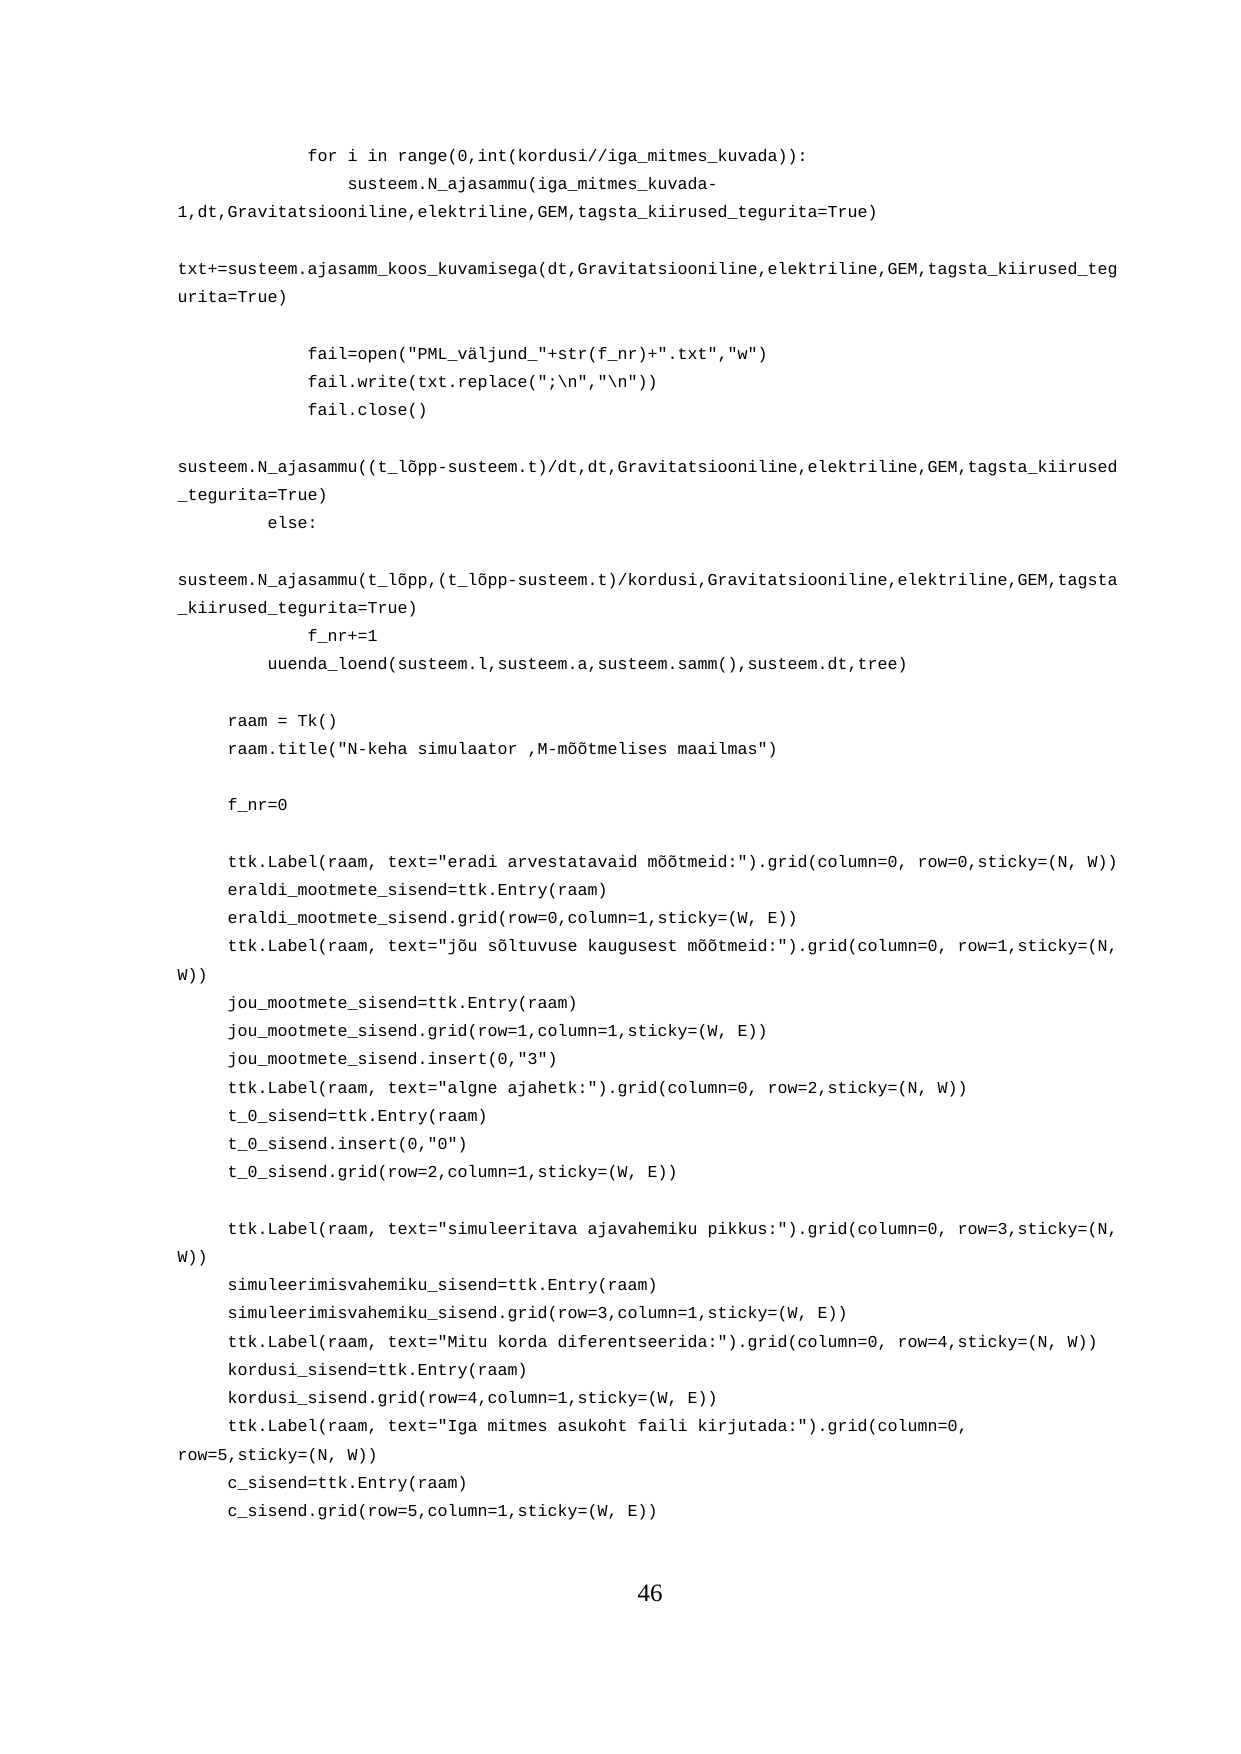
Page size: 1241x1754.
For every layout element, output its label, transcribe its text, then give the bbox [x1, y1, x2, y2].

text ttk.Label(raam, text="simuleeritava ajavahemiku pikkus:").grid(column=0, row=3,sticky=(N, W)) [177, 1220, 1122, 1267]
text fail.write(txt.replace(";\n","\n")) [177, 373, 1122, 392]
text ttk.Label(raam, text="eradi arvestatavaid mõõtmeid:").grid(column=0, row=0,sticky=(N, W)) [177, 853, 1122, 872]
text for i in range(0,int(kordusi//iga_mitmes_kuvada)): [177, 148, 1122, 166]
text jou_mootmete_sisend=ttk.Entry(raam) [177, 994, 1122, 1013]
text fail=open("PML_väljund_"+str(f_nr)+".txt","w") [177, 345, 1122, 364]
text c_sisend=ttk.Entry(raam) [177, 1474, 1122, 1493]
text susteem.N_ajasammu(iga_mitmes_kuvada-1,dt,Gravitatsiooniline,elektriline,GEM,tagsta_kiirused_tegurita=True) [177, 176, 1122, 223]
text fail.close() [177, 402, 1122, 421]
text ttk.Label(raam, text="algne ajahetk:").grid(column=0, row=2,sticky=(N, W)) [177, 1079, 1122, 1098]
text else: [177, 514, 1122, 533]
text eraldi_mootmete_sisend.grid(row=0,column=1,sticky=(W, E)) [177, 910, 1122, 929]
text susteem.N_ajasammu(t_lõpp,(t_lõpp-susteem.t)/kordusi,Gravitatsiooniline,elektriline,GEM,tagsta_kiirused_tegurita=True) [177, 543, 1122, 618]
text f_nr=0 [177, 797, 1122, 816]
text kordusi_sisend.grid(row=4,column=1,sticky=(W, E)) [177, 1390, 1122, 1408]
text t_0_sisend=ttk.Entry(raam) [177, 1107, 1122, 1126]
text jou_mootmete_sisend.grid(row=1,column=1,sticky=(W, E)) [177, 1023, 1122, 1042]
text ttk.Label(raam, text="Iga mitmes asukoht faili kirjutada:").grid(column=0, row=5,sticky=(N, W)) [177, 1418, 1122, 1465]
text ttk.Label(raam, text="jõu sõltuvuse kaugusest mõõtmeid:").grid(column=0, row=1,sticky=(N, W)) [177, 938, 1122, 985]
text susteem.N_ajasammu((t_lõpp-susteem.t)/dt,dt,Gravitatsiooniline,elektriline,GEM,tagsta_kiirused_tegurita=True) [177, 430, 1122, 505]
text t_0_sisend.insert(0,"0") [177, 1136, 1122, 1154]
text f_nr+=1 [177, 627, 1122, 646]
text uuenda_loend(susteem.l,susteem.a,susteem.samm(),susteem.dt,tree) [177, 656, 1122, 674]
text raam.title("N-keha simulaator ,M-mõõtmelises maailmas") [177, 740, 1122, 759]
text eraldi_mootmete_sisend=ttk.Entry(raam) [177, 882, 1122, 900]
text raam = Tk() [177, 712, 1122, 731]
text kordusi_sisend=ttk.Entry(raam) [177, 1361, 1122, 1380]
text t_0_sisend.grid(row=2,column=1,sticky=(W, E)) [177, 1164, 1122, 1183]
text ttk.Label(raam, text="Mitu korda diferentseerida:").grid(column=0, row=4,sticky=(N, W)) [177, 1333, 1122, 1352]
text simuleerimisvahemiku_sisend.grid(row=3,column=1,sticky=(W, E)) [177, 1305, 1122, 1324]
text c_sisend.grid(row=5,column=1,sticky=(W, E)) [177, 1503, 1122, 1521]
text jou_mootmete_sisend.insert(0,"3") [177, 1051, 1122, 1070]
text simuleerimisvahemiku_sisend=ttk.Entry(raam) [177, 1277, 1122, 1296]
text txt+=susteem.ajasamm_koos_kuvamisega(dt,Gravitatsiooniline,elektriline,GEM,tagsta_kiirused_tegurita=True) [177, 232, 1122, 308]
